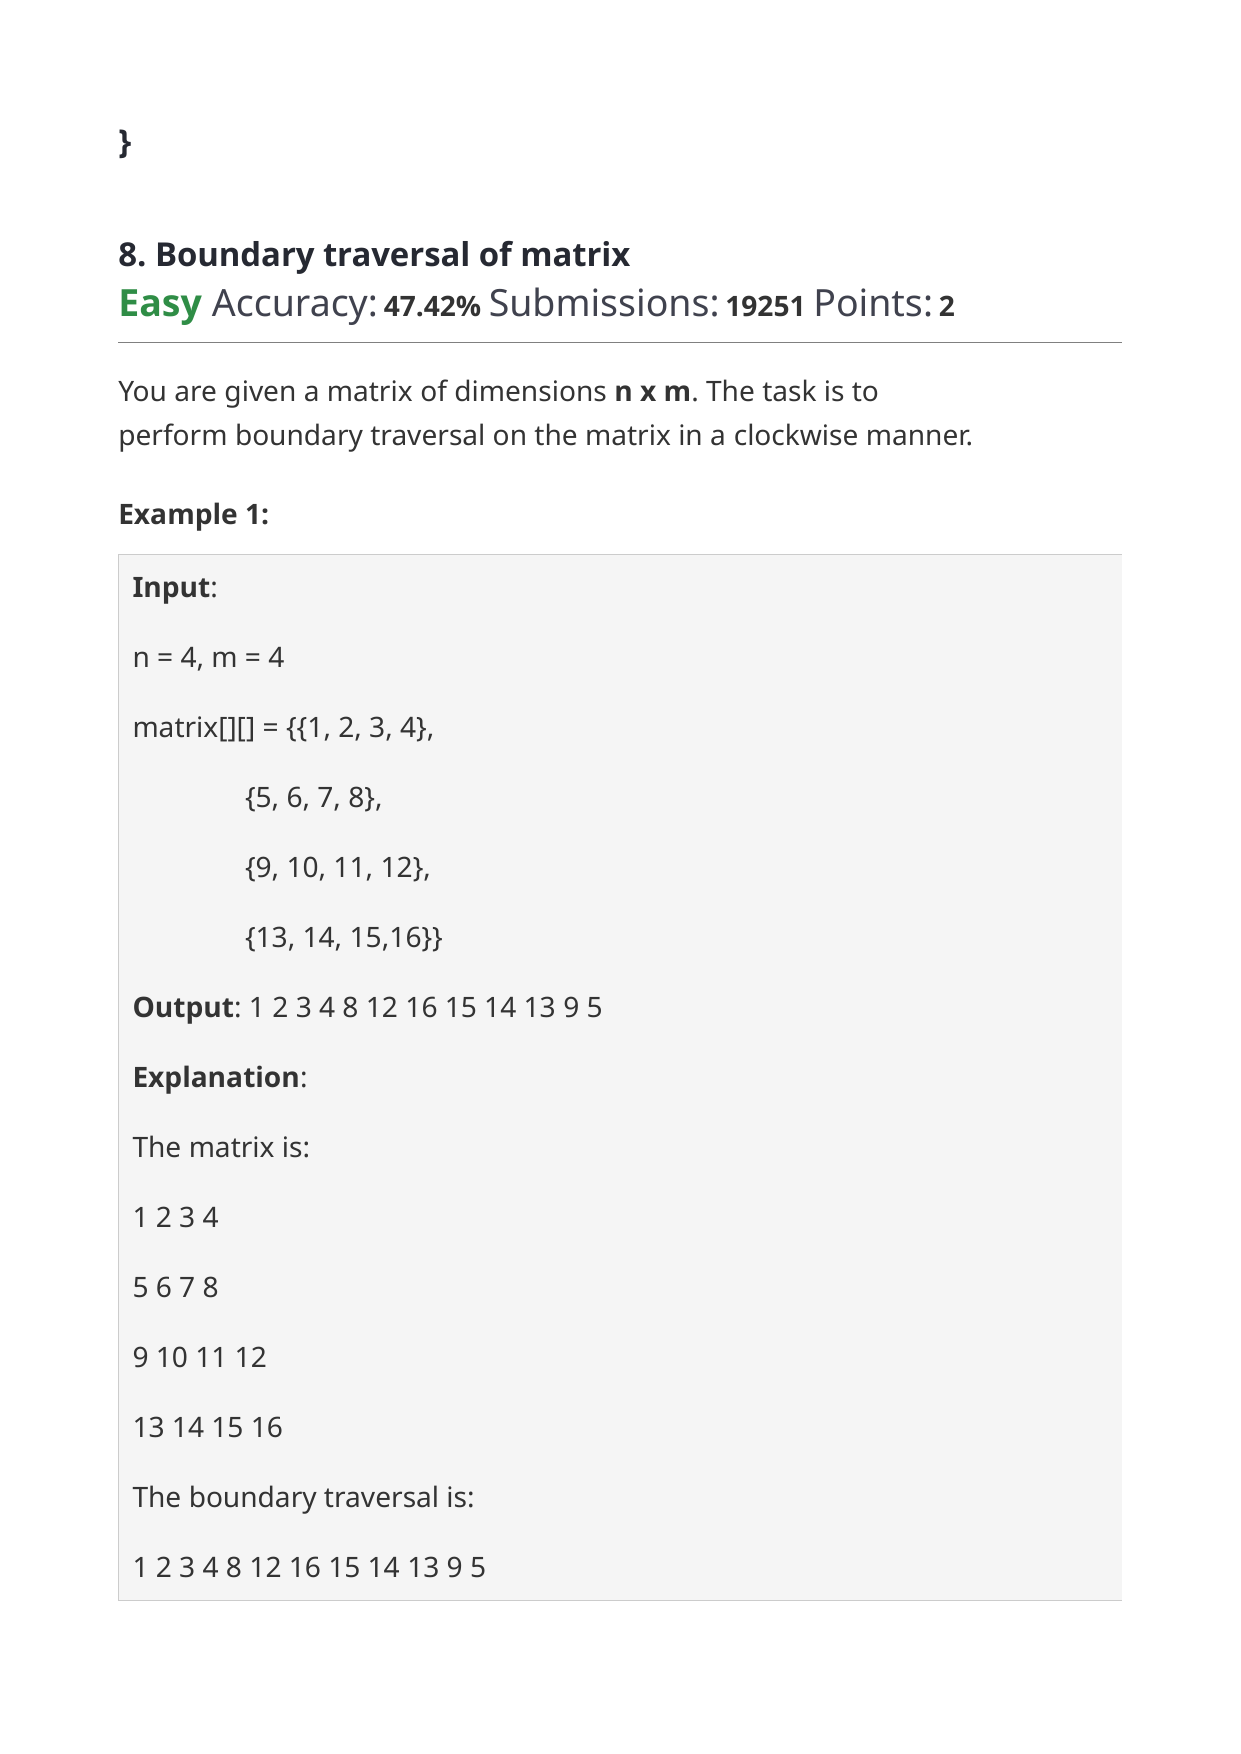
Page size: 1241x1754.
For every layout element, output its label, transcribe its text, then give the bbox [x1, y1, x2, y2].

text The matrix is: [119, 1114, 1122, 1166]
text The boundary traversal is: [119, 1464, 1122, 1516]
text {9, 10, 11, 12}, [119, 834, 1122, 886]
text 13 14 15 16 [119, 1394, 1122, 1446]
text n = 4, m = 4 [119, 624, 1122, 676]
text {5, 6, 7, 8}, [119, 764, 1122, 816]
text } [118, 118, 1122, 163]
text {13, 14, 15,16}} [119, 904, 1122, 956]
text 9 10 11 12 [119, 1324, 1122, 1376]
text 1 2 3 4 [119, 1184, 1122, 1236]
text You are given a matrix of dimensions n x m. The task is to perform boundary traversal on the matrix in a clockwise manner. Example 1: [118, 372, 1122, 532]
text Output: 1 2 3 4 8 12 16 15 14 13 9 5 [119, 974, 1122, 1026]
text 8. Boundary traversal of matrix [118, 232, 1122, 276]
text matrix[][] = {{1, 2, 3, 4}, [119, 694, 1122, 746]
text 5 6 7 8 [119, 1254, 1122, 1306]
text Easy Accuracy: 47.42% Submissions: 19251 Points: 2 [118, 276, 1099, 327]
text 1 2 3 4 8 12 16 15 14 13 9 5 [119, 1534, 1122, 1600]
text Input: [119, 555, 1122, 606]
text Explanation: [119, 1044, 1122, 1096]
